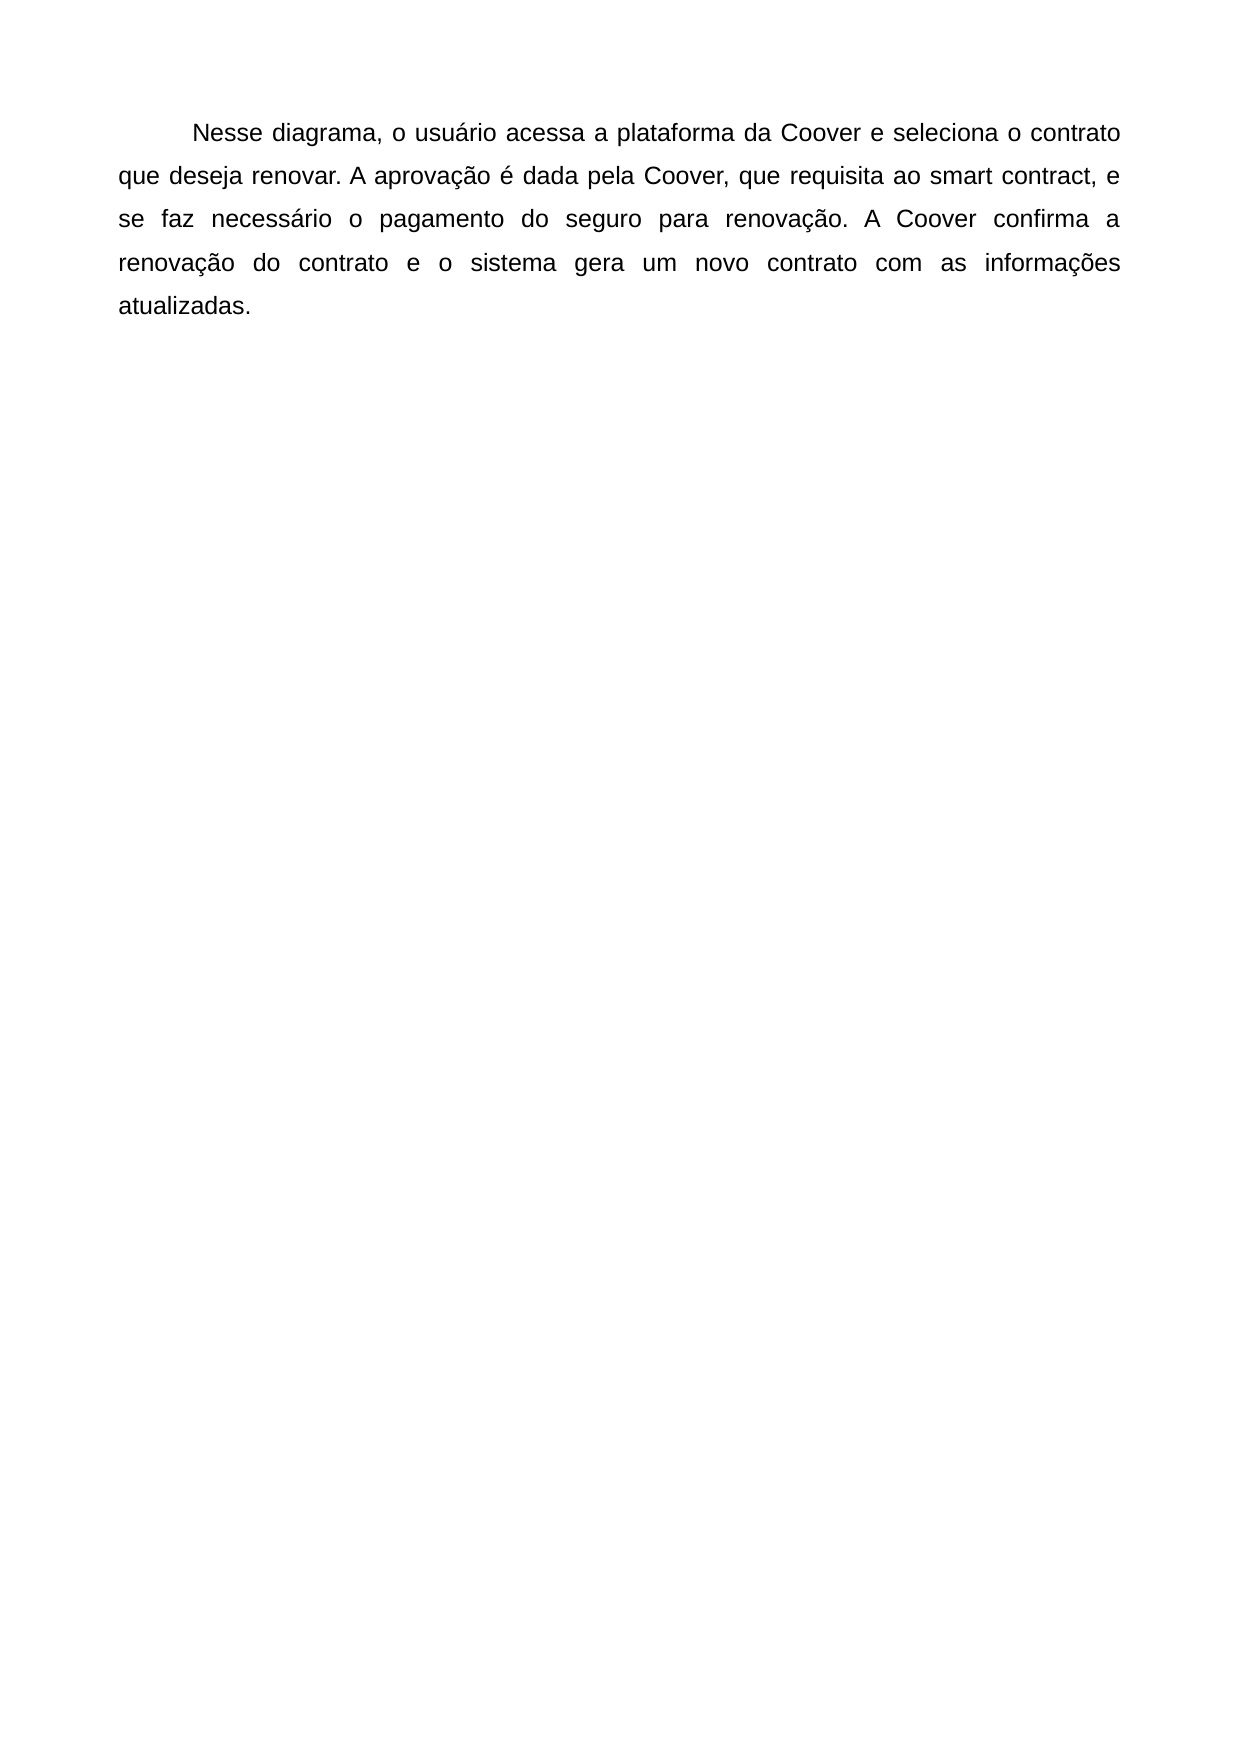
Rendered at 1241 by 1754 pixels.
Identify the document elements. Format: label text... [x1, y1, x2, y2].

text Nesse diagrama, o usuário acessa a plataforma da Coover e seleciona o contrato que deseja renovar. A aprovação é dada pela Coover, que requisita ao smart contract, e se faz necessário o pagamento do seguro para renovação. A Coover confirma a renovação do contrato e o sistema gera um novo contrato com as informações atualizadas. [118, 118, 1122, 319]
